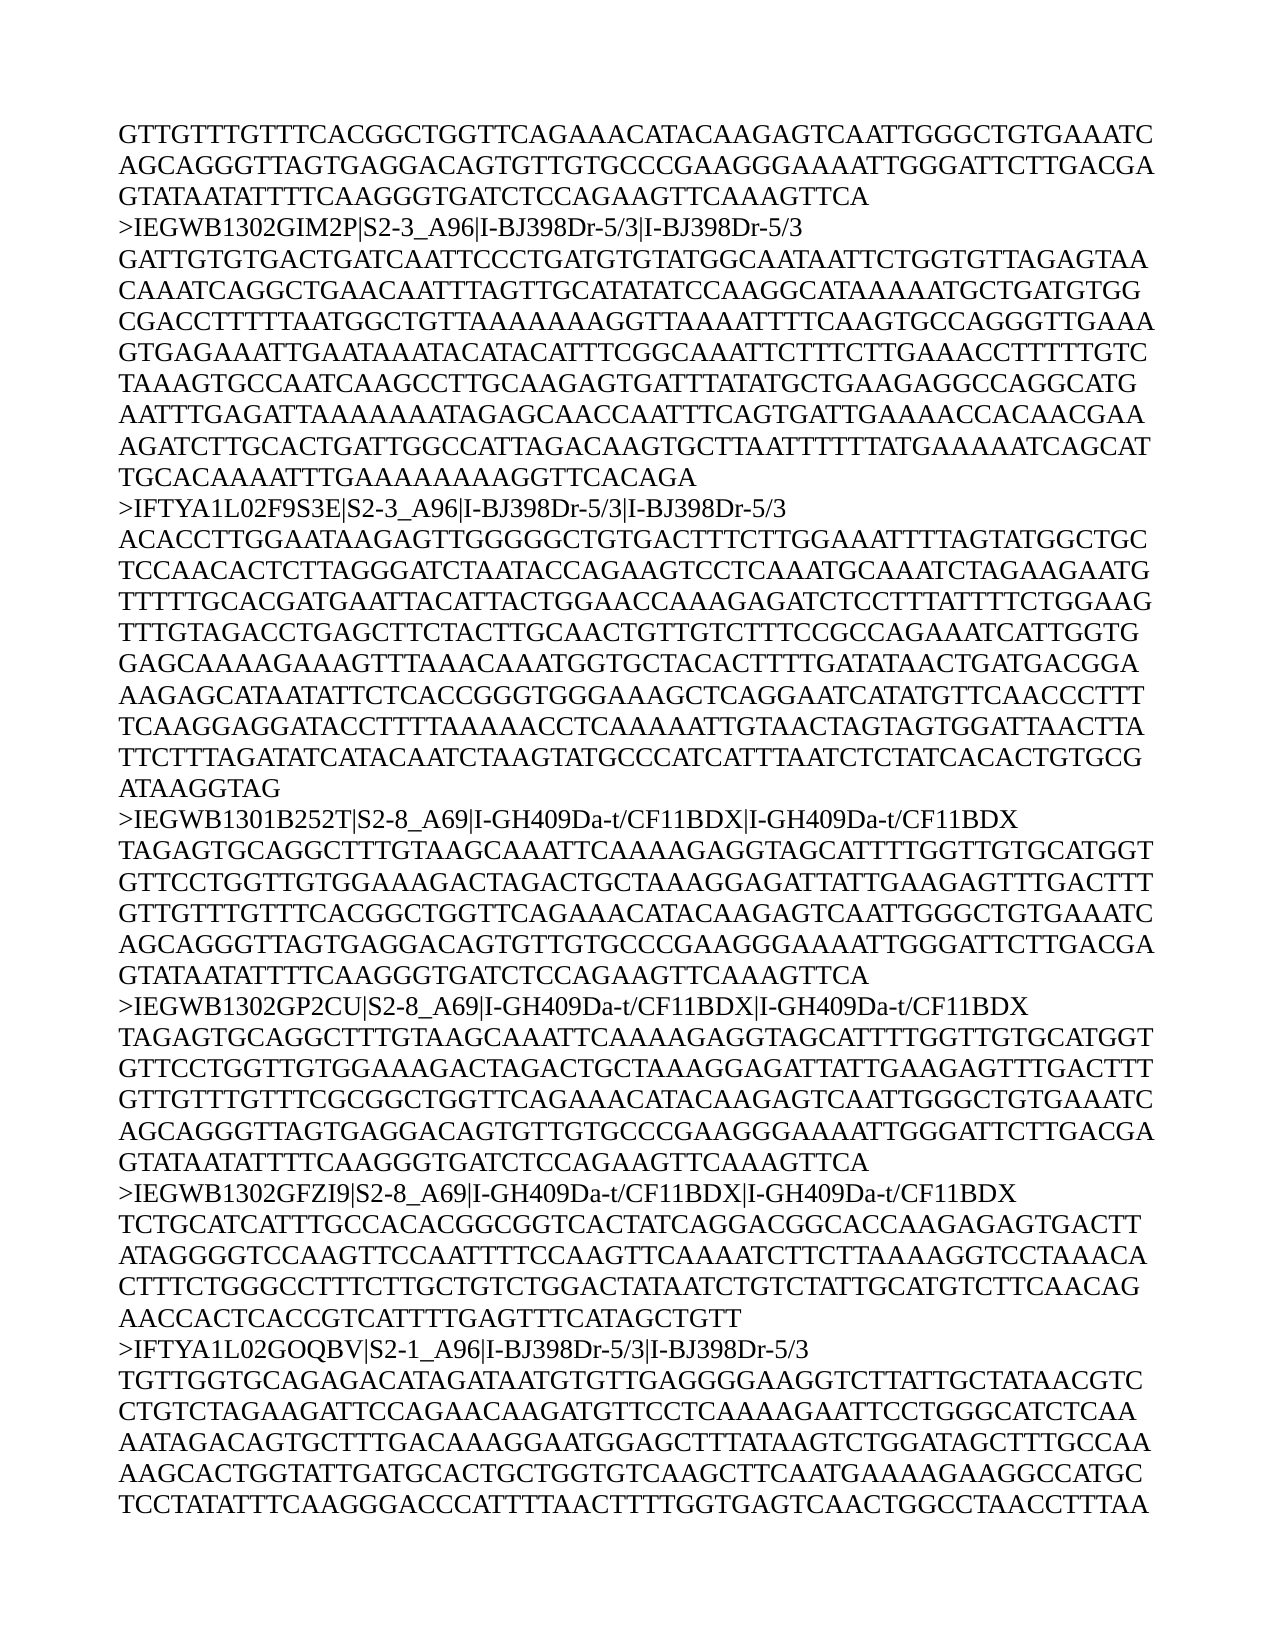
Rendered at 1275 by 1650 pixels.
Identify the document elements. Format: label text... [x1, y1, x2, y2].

text GATTGTGTGACTGATCAATTCCCTGATGTGTATGGCAATAATTCTGGTGTTAGAGTAACAAATCAGGCTGAACAATTTAGTTGCATATATCCAAGGCATAAAAATGCTGATGTGGCGACCTTTTTAATGGCTGTTAAAAAAAGGTTAAAATTTTCAAGTGCCAGGGTTGAAAGTGAGAAATTGAATAAATACATACATTTCGGCAAATTCTTTCTTGAAACCTTTTTGTCTAAAGTGCCAATCAAGCCTTGCAAGAGTGATTTATATGCTGAAGAGGCCAGGCATGAATTTGAGATTAAAAAAATAGAGCAACCAATTTCAGTGATTGAAAACCACAACGAAAGATCTTGCACTGATTGGCCATTAGACAAGTGCTTAATTTTTTATGAAAAATCAGCATTGCACAAAATTTGAAAAAAAAGGTTCACAGA [118, 243, 1157, 492]
text TAGAGTGCAGGCTTTGTAAGCAAATTCAAAAGAGGTAGCATTTTGGTTGTGCATGGTGTTCCTGGTTGTGGAAAGACTAGACTGCTAAAGGAGATTATTGAAGAGTTTGACTTTGTTGTTTGTTTCGCGGCTGGTTCAGAAACATACAAGAGTCAATTGGGCTGTGAAATCAGCAGGGTTAGTGAGGACAGTGTTGTGCCCGAAGGGAAAATTGGGATTCTTGACGAGTATAATATTTTCAAGGGTGATCTCCAGAAGTTCAAAGTTCA [118, 1021, 1157, 1177]
text >IEGWB1301B252T|S2-8_A69|I-GH409Da-t/CF11BDX|I-GH409Da-t/CF11BDX [118, 803, 1157, 834]
text TGTTGGTGCAGAGACATAGATAATGTGTTGAGGGGAAGGTCTTATTGCTATAACGTCCTGTCTAGAAGATTCCAGAACAAGATGTTCCTCAAAAGAATTCCTGGGCATCTCAAAATAGACAGTGCTTTGACAAAGGAATGGAGCTTTATAAGTCTGGATAGCTTTGCCAAAAGCACTGGTATTGATGCACTGCTGGTGTCAAGCTTCAATGAAAAGAAGGCCATGCTCCTATATTTCAAGGGACCCATTTTAACTTTTGGTGAGTCAACTGGCCTAACCTTTAA [118, 1364, 1157, 1520]
text >IEGWB1302GP2CU|S2-8_A69|I-GH409Da-t/CF11BDX|I-GH409Da-t/CF11BDX [118, 990, 1157, 1021]
text GTTGTTTGTTTCACGGCTGGTTCAGAAACATACAAGAGTCAATTGGGCTGTGAAATCAGCAGGGTTAGTGAGGACAGTGTTGTGCCCGAAGGGAAAATTGGGATTCTTGACGAGTATAATATTTTCAAGGGTGATCTCCAGAAGTTCAAAGTTCA [118, 118, 1157, 212]
text >IFTYA1L02F9S3E|S2-3_A96|I-BJ398Dr-5/3|I-BJ398Dr-5/3 [118, 492, 1157, 523]
text ACACCTTGGAATAAGAGTTGGGGGCTGTGACTTTCTTGGAAATTTTAGTATGGCTGCTCCAACACTCTTAGGGATCTAATACCAGAAGTCCTCAAATGCAAATCTAGAAGAATGTTTTTGCACGATGAATTACATTACTGGAACCAAAGAGATCTCCTTTATTTTCTGGAAGTTTGTAGACCTGAGCTTCTACTTGCAACTGTTGTCTTTCCGCCAGAAATCATTGGTGGAGCAAAAGAAAGTTTAAACAAATGGTGCTACACTTTTGATATAACTGATGACGGAAAGAGCATAATATTCTCACCGGGTGGGAAAGCTCAGGAATCATATGTTCAACCCTTTTCAAGGAGGATACCTTTTAAAAACCTCAAAAATTGTAACTAGTAGTGGATTAACTTATTCTTTAGATATCATACAATCTAAGTATGCCCATCATTTAATCTCTATCACACTGTGCGATAAGGTAG [118, 523, 1157, 803]
text TAGAGTGCAGGCTTTGTAAGCAAATTCAAAAGAGGTAGCATTTTGGTTGTGCATGGTGTTCCTGGTTGTGGAAAGACTAGACTGCTAAAGGAGATTATTGAAGAGTTTGACTTTGTTGTTTGTTTCACGGCTGGTTCAGAAACATACAAGAGTCAATTGGGCTGTGAAATCAGCAGGGTTAGTGAGGACAGTGTTGTGCCCGAAGGGAAAATTGGGATTCTTGACGAGTATAATATTTTCAAGGGTGATCTCCAGAAGTTCAAAGTTCA [118, 834, 1157, 990]
text TCTGCATCATTTGCCACACGGCGGTCACTATCAGGACGGCACCAAGAGAGTGACTTATAGGGGTCCAAGTTCCAATTTTCCAAGTTCAAAATCTTCTTAAAAGGTCCTAAACACTTTCTGGGCCTTTCTTGCTGTCTGGACTATAATCTGTCTATTGCATGTCTTCAACAGAACCACTCACCGTCATTTTGAGTTTCATAGCTGTT [118, 1208, 1157, 1333]
text >IEGWB1302GFZI9|S2-8_A69|I-GH409Da-t/CF11BDX|I-GH409Da-t/CF11BDX [118, 1177, 1157, 1208]
text >IEGWB1302GIM2P|S2-3_A96|I-BJ398Dr-5/3|I-BJ398Dr-5/3 [118, 212, 1157, 243]
text >IFTYA1L02GOQBV|S2-1_A96|I-BJ398Dr-5/3|I-BJ398Dr-5/3 [118, 1333, 1157, 1364]
